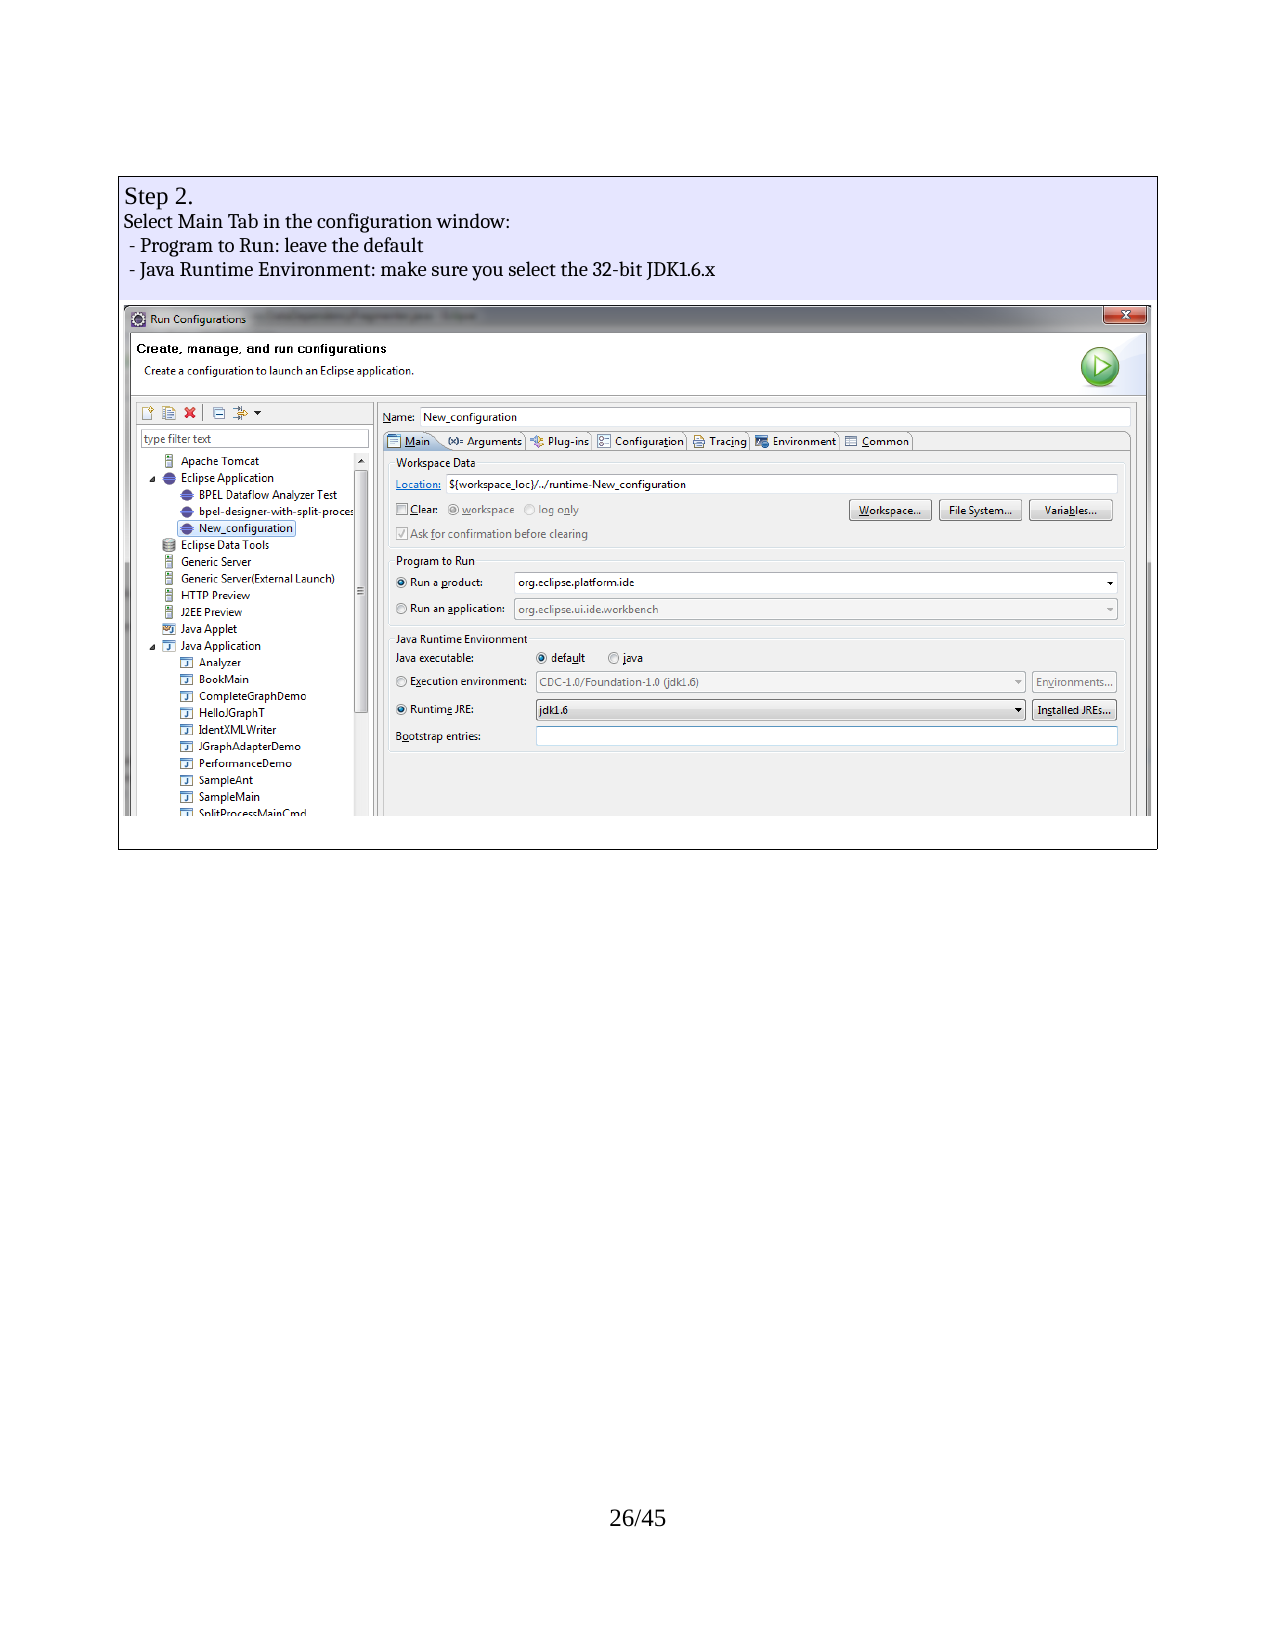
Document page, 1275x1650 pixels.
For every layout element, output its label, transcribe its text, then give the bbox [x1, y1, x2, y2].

table_header Step 2. Select Main Tab in the configuration window: - Program to Run: leave the default - Java Runtime Environment: make sure you select the 32-bit JDK1.6.x [119, 177, 1157, 300]
table_cell [119, 300, 1157, 849]
